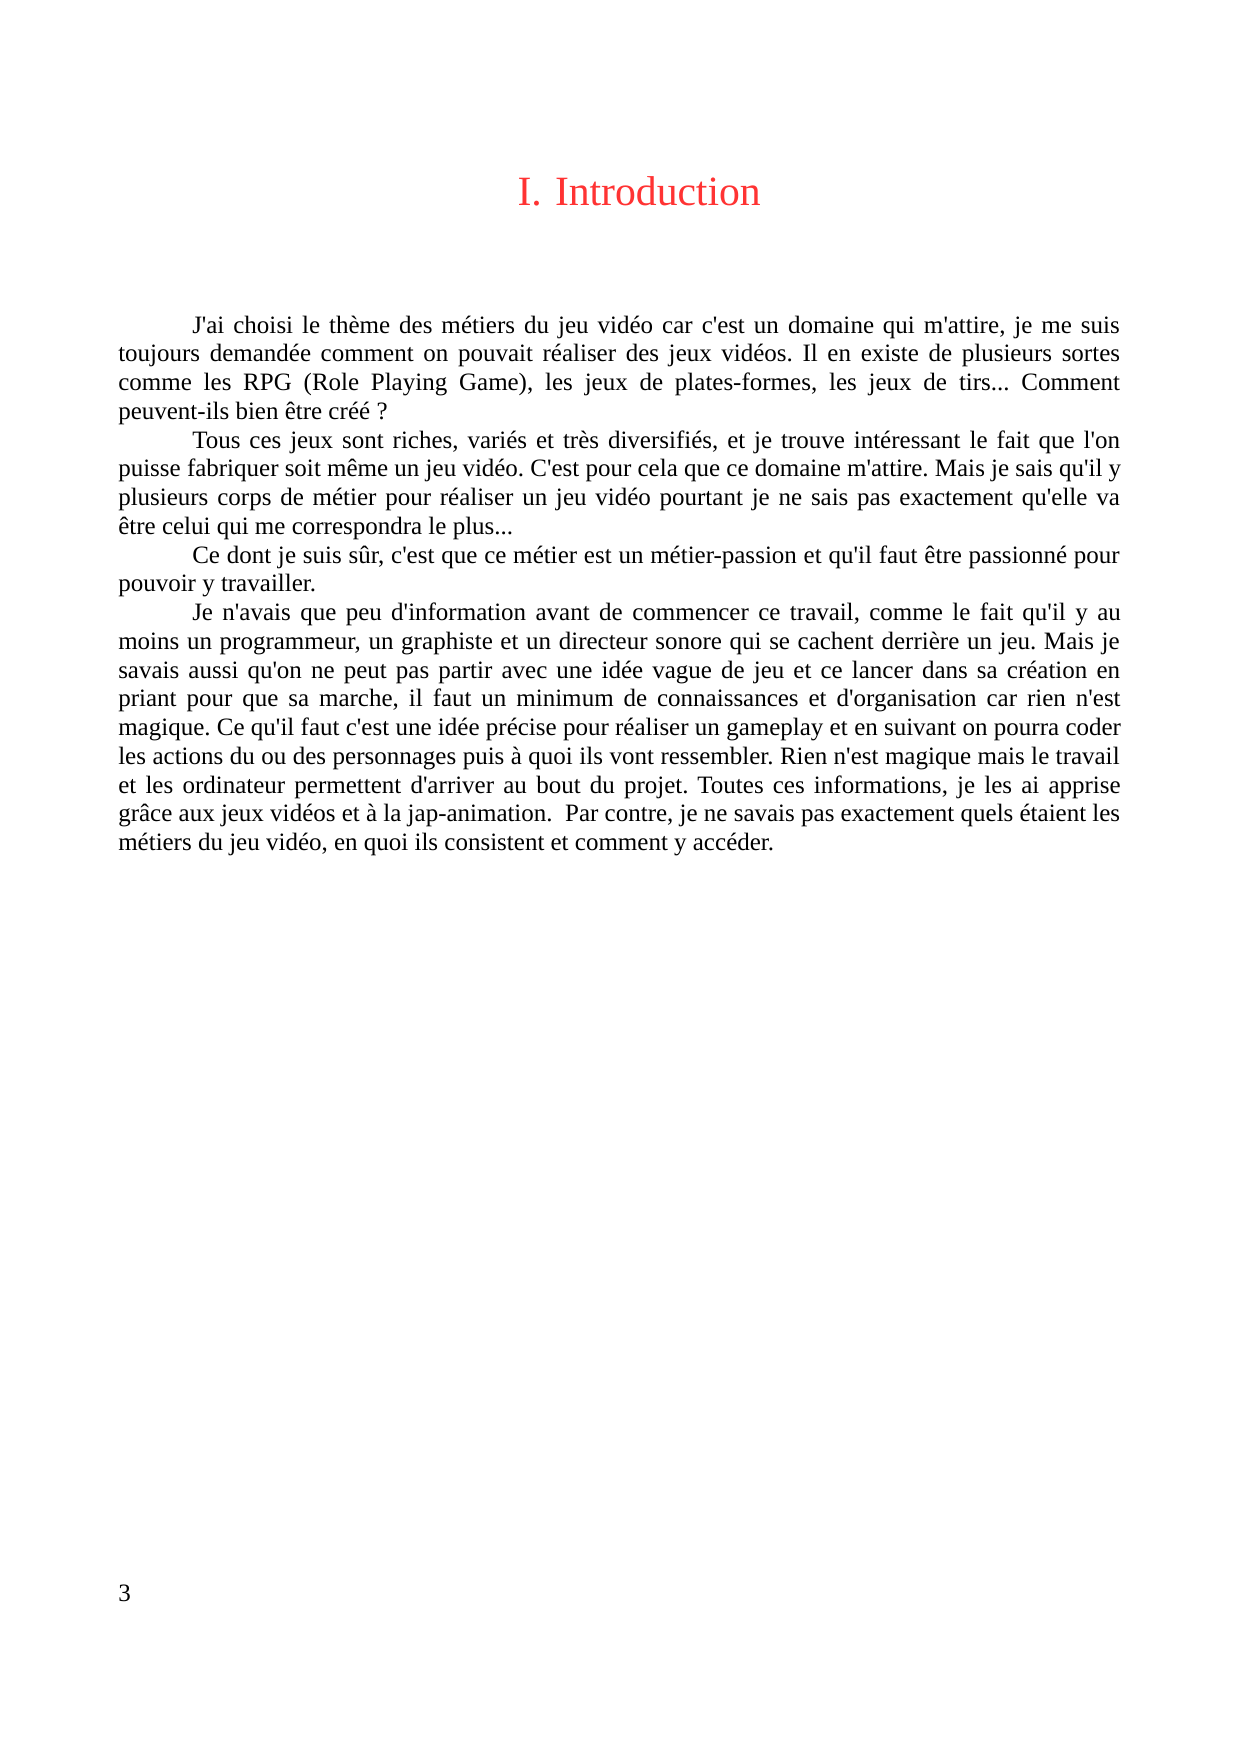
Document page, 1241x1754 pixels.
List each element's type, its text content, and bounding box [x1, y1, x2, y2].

text Ce dont je suis sûr, c'est que ce métier est un métier-passion et qu'il faut être passionné pour pouvoir y travailler. [118, 540, 1122, 597]
text Je n'avais que peu d'information avant de commencer ce travail, comme le fait qu'il y au moins un programmeur, un graphiste et un directeur sonore qui se cachent derrière un jeu. Mais je savais aussi qu'on ne peut pas partir avec une idée vague de jeu et ce lancer dans sa création en priant pour que sa marche, il faut un minimum de connaissances et d'organisation car rien n'est magique. Ce qu'il faut c'est une idée précise pour réaliser un gameplay et en suivant on pourra coder les actions du ou des personnages puis à quoi ils vont ressembler. Rien n'est magique mais le travail et les ordinateur permettent d'arriver au bout du projet. Toutes ces informations, je les ai apprise grâce aux jeux vidéos et à la jap-animation. Par contre, je ne savais pas exactement quels étaient les métiers du jeu vidéo, en quoi ils consistent et comment y accéder. [118, 597, 1122, 856]
text Tous ces jeux sont riches, variés et très diversifiés, et je trouve intéressant le fait que l'on puisse fabriquer soit même un jeu vidéo. C'est pour cela que ce domaine m'attire. Mais je sais qu'il y plusieurs corps de métier pour réaliser un jeu vidéo pourtant je ne sais pas exactement qu'elle va être celui qui me correspondra le plus... [118, 425, 1122, 540]
list Introduction [156, 166, 1122, 214]
text J'ai choisi le thème des métiers du jeu vidéo car c'est un domaine qui m'attire, je me suis toujours demandée comment on pouvait réaliser des jeux vidéos. Il en existe de plusieurs sortes comme les RPG (Role Playing Game), les jeux de plates-formes, les jeux de tirs... Comment peuvent-ils bien être créé ? [118, 310, 1122, 425]
